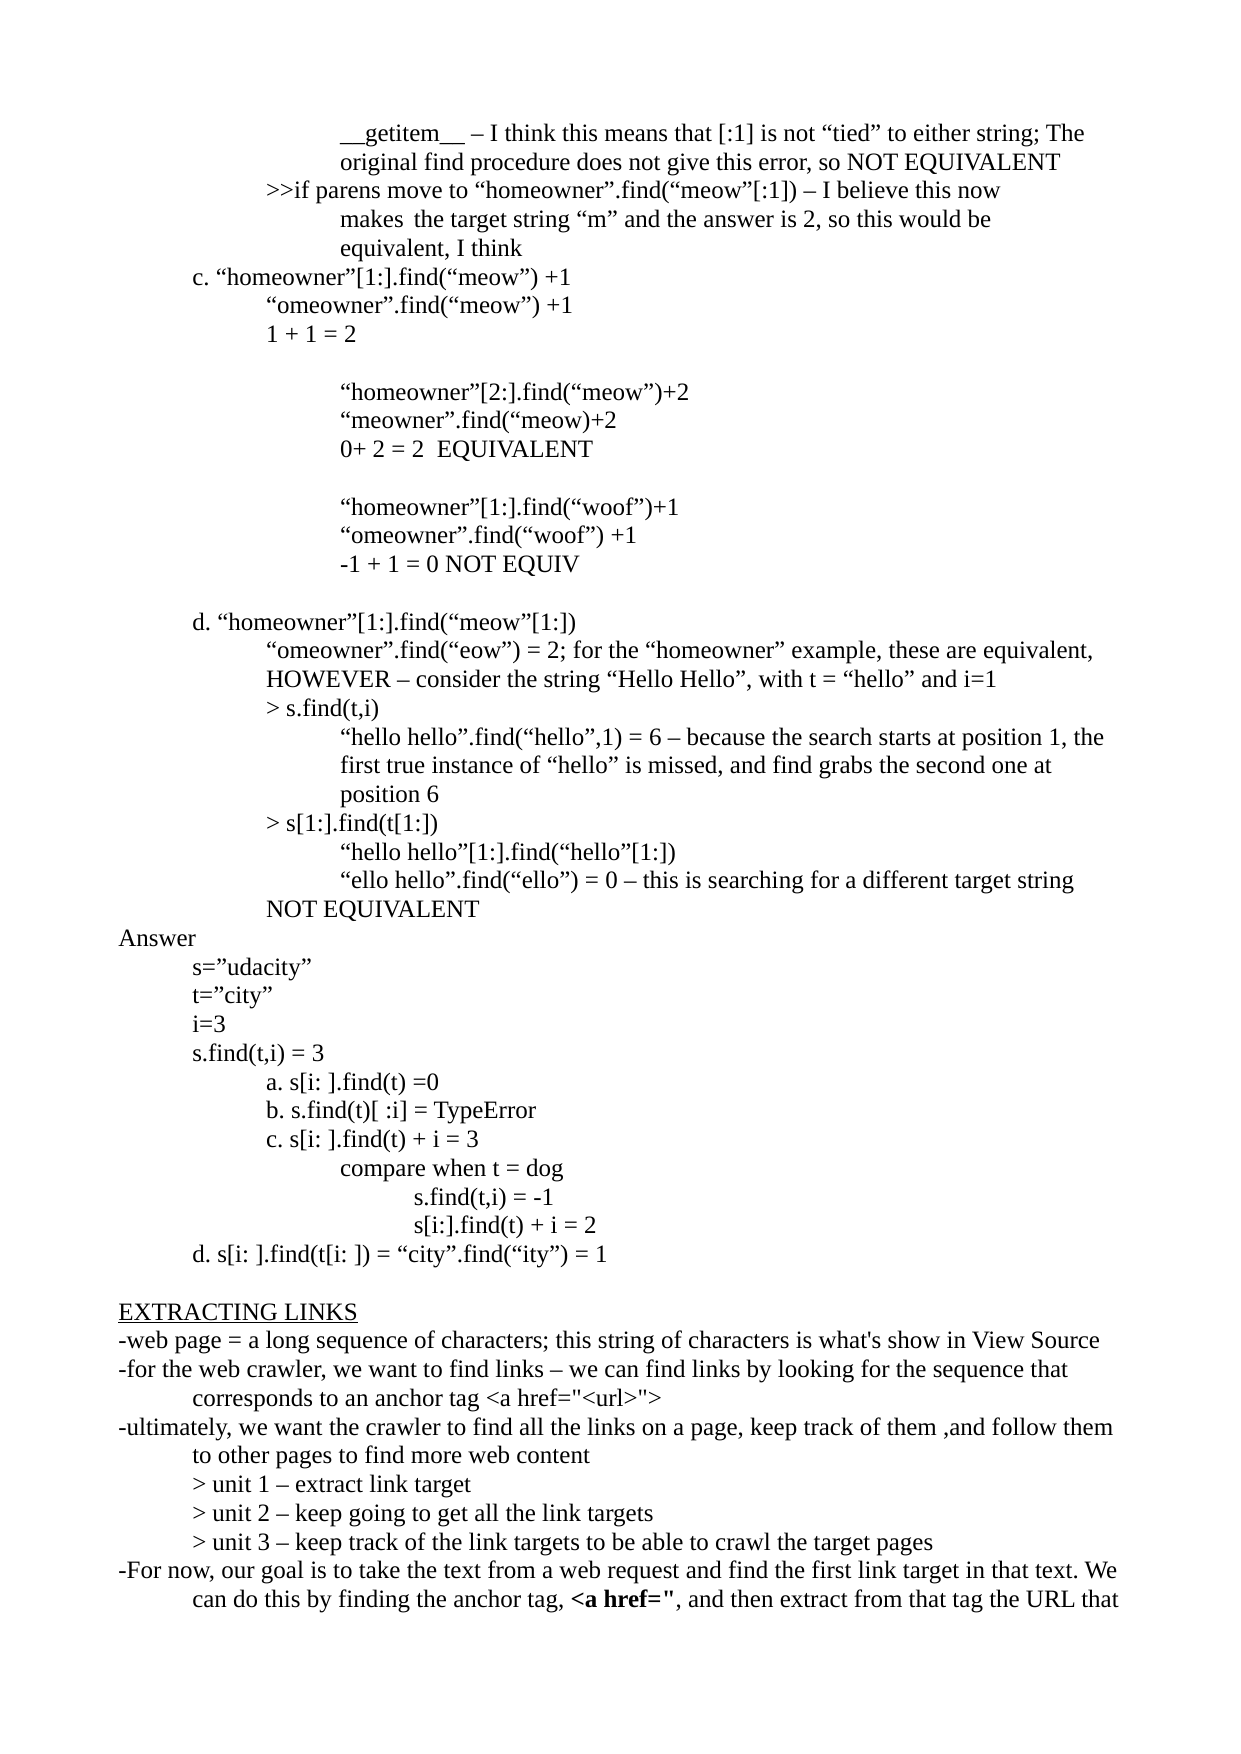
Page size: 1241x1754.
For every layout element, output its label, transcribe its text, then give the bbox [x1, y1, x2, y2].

text 1 + 1 = 2 [118, 319, 1122, 348]
text s[i:].find(t) + i = 2 [118, 1211, 1122, 1239]
text > unit 2 – keep going to get all the link targets [118, 1498, 1122, 1527]
text a. s[i: ].find(t) =0 [118, 1067, 1122, 1096]
text 0+ 2 = 2 EQUIVALENT [118, 434, 1122, 463]
text -web page = a long sequence of characters; this string of characters is what's show in View Source [118, 1326, 1122, 1354]
text s.find(t,i) = 3 [118, 1038, 1122, 1067]
text -for the web crawler, we want to find links – we can find links by looking for the sequence that corresponds to an anchor tag <a href="<url>"> [118, 1354, 1122, 1412]
text “homeowner”[1:].find(“woof”)+1 [118, 492, 1122, 521]
text > s.find(t,i) [118, 693, 1122, 722]
text > unit 3 – keep track of the link targets to be able to crawl the target pages [118, 1527, 1122, 1556]
text EXTRACTING LINKS [118, 1297, 1122, 1326]
text __getitem__ – I think this means that [:1] is not “tied” to either string; The original find procedure does not give this error, so NOT EQUIVALENT [118, 118, 1122, 176]
text -For now, our goal is to take the text from a web request and find the first link target in that text. We can do this by finding the anchor tag, <a href=", and then extract from that tag the URL that [118, 1556, 1122, 1613]
text i=3 [118, 1009, 1122, 1038]
text “omeowner”.find(“woof”) +1 [118, 521, 1122, 549]
text c. s[i: ].find(t) + i = 3 [118, 1124, 1122, 1153]
text d. “homeowner”[1:].find(“meow”[1:]) [118, 607, 1122, 636]
text “hello hello”[1:].find(“hello”[1:]) [118, 837, 1122, 866]
text “meowner”.find(“meow)+2 [118, 406, 1122, 434]
text > s[1:].find(t[1:]) [118, 808, 1122, 837]
text -ultimately, we want the crawler to find all the links on a page, keep track of them ,and follow them to other pages to find more web content [118, 1412, 1122, 1469]
text NOT EQUIVALENT [118, 894, 1122, 923]
text “homeowner”[2:].find(“meow”)+2 [118, 377, 1122, 406]
text > unit 1 – extract link target [118, 1469, 1122, 1498]
text “ello hello”.find(“ello”) = 0 – this is searching for a different target string [118, 866, 1122, 894]
text c. “homeowner”[1:].find(“meow”) +1 [118, 262, 1122, 291]
text Answer [118, 923, 1122, 952]
text -1 + 1 = 0 NOT EQUIV [118, 549, 1122, 578]
text “hello hello”.find(“hello”,1) = 6 – because the search starts at position 1, the first true instance of “hello” is missed, and find grabs the second one at position 6 [118, 722, 1122, 808]
text s=”udacity” [118, 952, 1122, 981]
text compare when t = dog [118, 1153, 1122, 1182]
text “omeowner”.find(“eow”) = 2; for the “homeowner” example, these are equivalent, HOWEVER – consider the string “Hello Hello”, with t = “hello” and i=1 [118, 636, 1122, 693]
text t=”city” [118, 981, 1122, 1009]
text d. s[i: ].find(t[i: ]) = “city”.find(“ity”) = 1 [118, 1239, 1122, 1268]
text s.find(t,i) = -1 [118, 1182, 1122, 1211]
text b. s.find(t)[ :i] = TypeError [118, 1096, 1122, 1124]
text >>if parens move to “homeowner”.find(“meow”[:1]) – I believe this now makes the target string “m” and the answer is 2, so this would be equivalent, I think [118, 176, 1122, 262]
text “omeowner”.find(“meow”) +1 [118, 291, 1122, 319]
